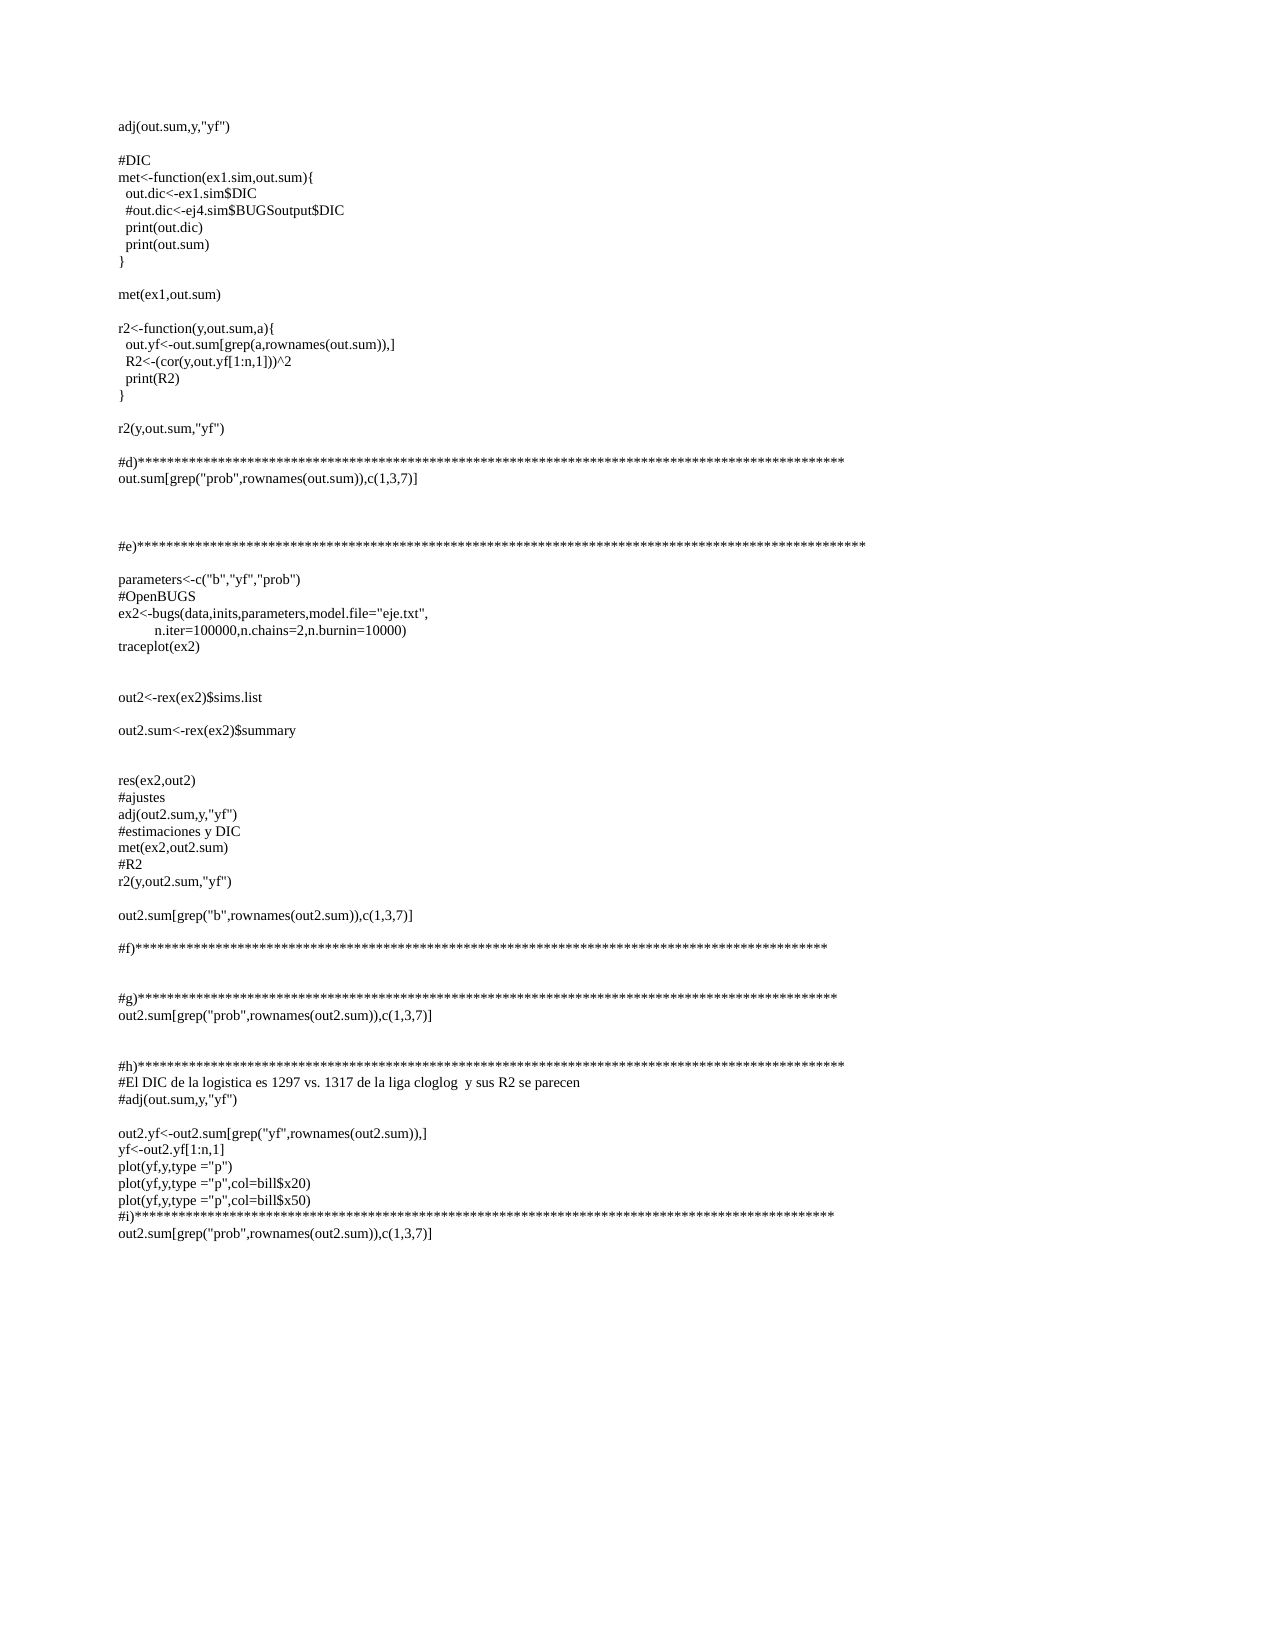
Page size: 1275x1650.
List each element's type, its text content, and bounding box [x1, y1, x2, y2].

text #R2 [118, 856, 1157, 873]
text print(R2) [118, 370, 1157, 386]
text R2<-(cor(y,out.yf[1:n,1]))^2 [118, 353, 1157, 370]
text #h)************************************************************************************************* [118, 1057, 1157, 1074]
text #estimaciones y DIC [118, 822, 1157, 839]
text #f)*********************************************************************************************** [118, 940, 1157, 957]
text yf<-out2.yf[1:n,1] [118, 1141, 1157, 1158]
text out2<-rex(ex2)$sims.list [118, 688, 1157, 705]
text out2.sum[grep("b",rownames(out2.sum)),c(1,3,7)] [118, 906, 1157, 923]
text #DIC [118, 152, 1157, 168]
text #d)************************************************************************************************* [118, 453, 1157, 470]
text out2.sum<-rex(ex2)$summary [118, 722, 1157, 739]
text #adj(out.sum,y,"yf") [118, 1091, 1157, 1108]
text #g)************************************************************************************************ [118, 990, 1157, 1007]
text #El DIC de la logistica es 1297 vs. 1317 de la liga cloglog y sus R2 se parecen [118, 1074, 1157, 1091]
text #e)**************************************************************************************************** [118, 537, 1157, 554]
text print(out.dic) [118, 219, 1157, 236]
text #ajustes [118, 789, 1157, 806]
text #i)************************************************************************************************ [118, 1208, 1157, 1225]
text parameters<-c("b","yf","prob") [118, 571, 1157, 588]
text #OpenBUGS [118, 588, 1157, 604]
text traceplot(ex2) [118, 638, 1157, 655]
text } [118, 252, 1157, 269]
text n.iter=100000,n.chains=2,n.burnin=10000) [118, 621, 1157, 638]
text out.dic<-ex1.sim$DIC [118, 185, 1157, 202]
text out2.yf<-out2.sum[grep("yf",rownames(out2.sum)),] [118, 1124, 1157, 1141]
text r2(y,out2.sum,"yf") [118, 873, 1157, 889]
text r2<-function(y,out.sum,a){ [118, 319, 1157, 336]
text ex2<-bugs(data,inits,parameters,model.file="eje.txt", [118, 604, 1157, 621]
text plot(yf,y,type ="p",col=bill$x50) [118, 1191, 1157, 1208]
text plot(yf,y,type ="p",col=bill$x20) [118, 1175, 1157, 1191]
text out.yf<-out.sum[grep(a,rownames(out.sum)),] [118, 336, 1157, 353]
text print(out.sum) [118, 236, 1157, 252]
text out2.sum[grep("prob",rownames(out2.sum)),c(1,3,7)] [118, 1225, 1157, 1242]
text met(ex2,out2.sum) [118, 839, 1157, 856]
text met(ex1,out.sum) [118, 286, 1157, 303]
text met<-function(ex1.sim,out.sum){ [118, 168, 1157, 185]
text adj(out2.sum,y,"yf") [118, 806, 1157, 822]
text } [118, 386, 1157, 403]
text out2.sum[grep("prob",rownames(out2.sum)),c(1,3,7)] [118, 1007, 1157, 1024]
text r2(y,out.sum,"yf") [118, 420, 1157, 437]
text adj(out.sum,y,"yf") [118, 118, 1157, 135]
text plot(yf,y,type ="p") [118, 1158, 1157, 1175]
text #out.dic<-ej4.sim$BUGSoutput$DIC [118, 202, 1157, 219]
text out.sum[grep("prob",rownames(out.sum)),c(1,3,7)] [118, 470, 1157, 487]
text res(ex2,out2) [118, 772, 1157, 789]
